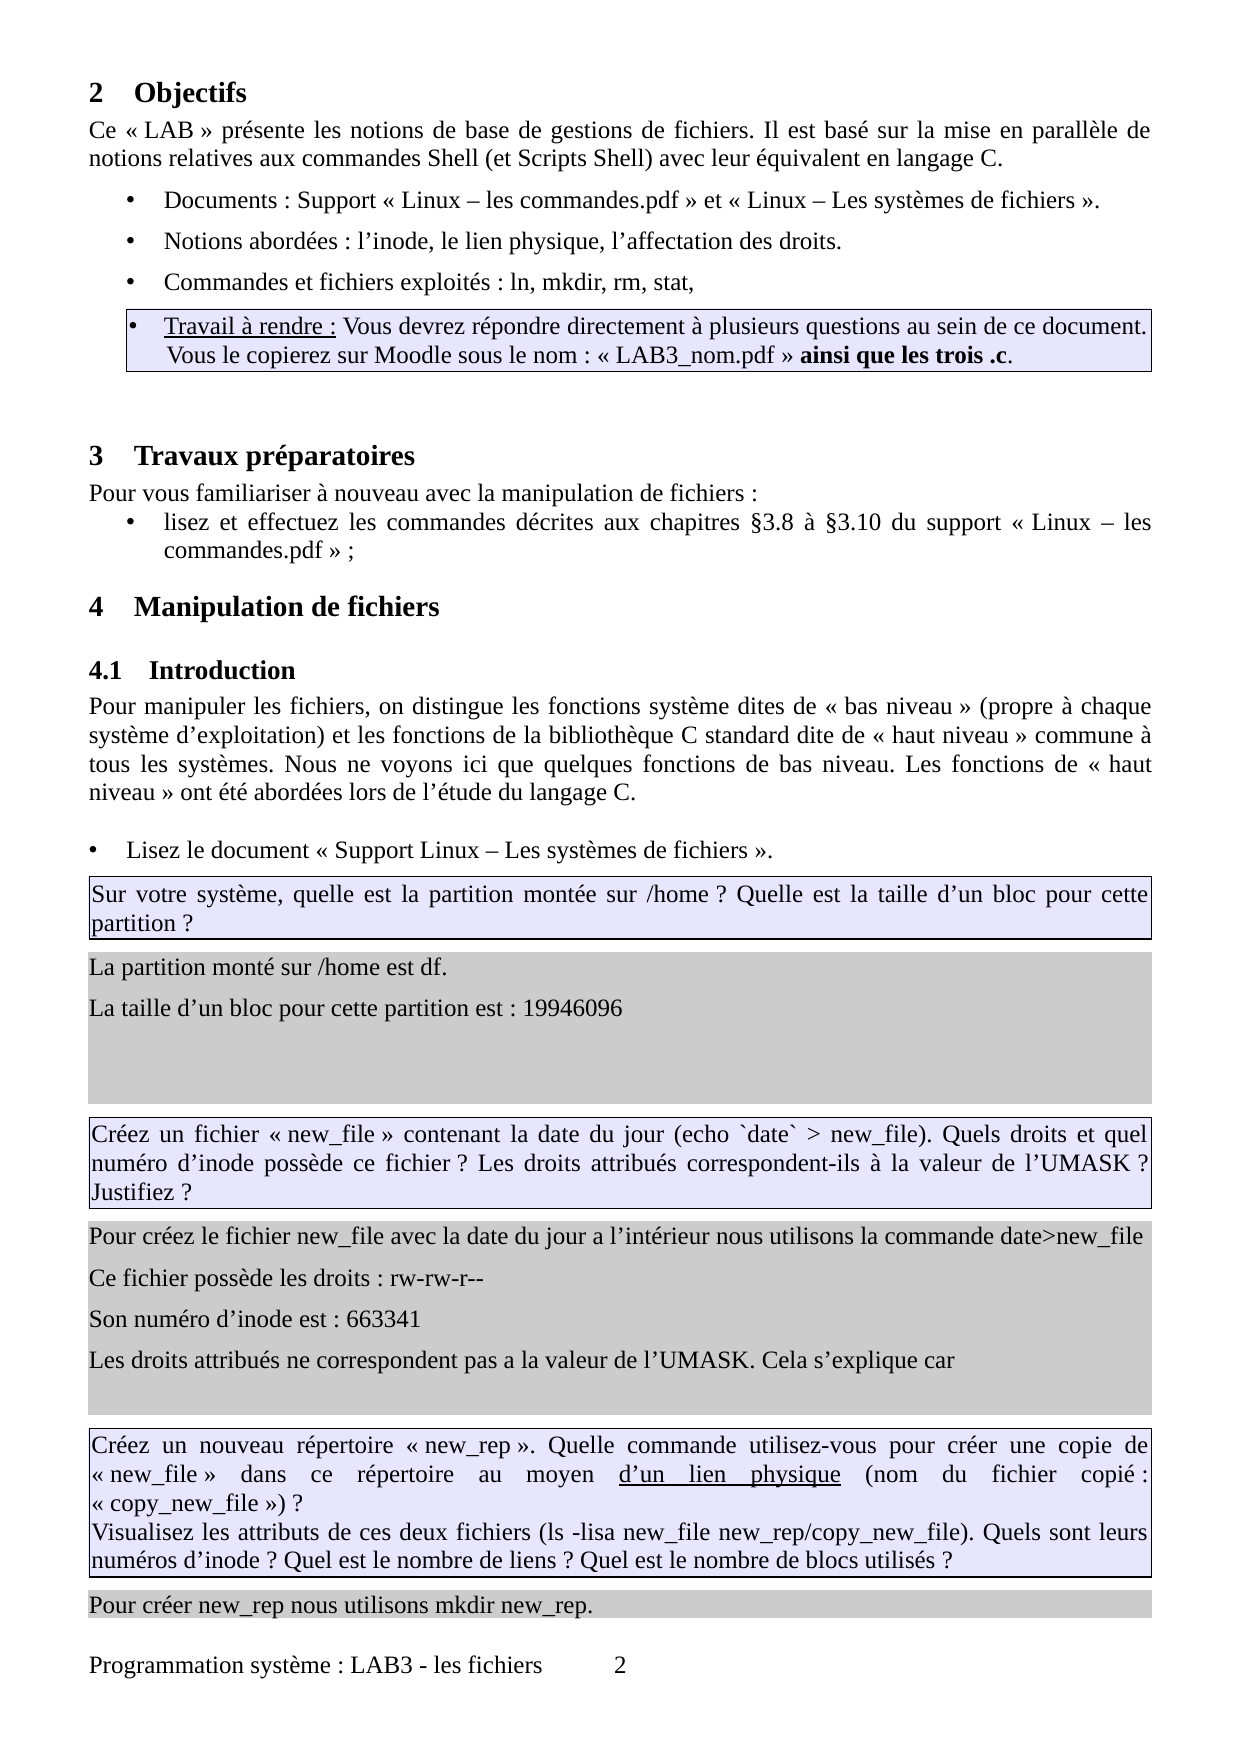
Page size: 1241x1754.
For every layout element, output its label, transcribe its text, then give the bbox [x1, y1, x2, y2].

text Ce « LAB » présente les notions de base de gestions de fichiers. Il est basé sur la mise en parallèle de notions relatives aux commandes Shell (et Scripts Shell) avec leur équivalent en langage C. [88, 115, 1152, 172]
subtitle Manipulation de fichiers [88, 589, 1152, 623]
text Pour vous familiariser à nouveau avec la manipulation de fichiers : [88, 478, 1152, 507]
text Pour manipuler les fichiers, on distingue les fonctions système dites de « bas niveau » (propre à chaque système d’exploitation) et les fonctions de la bibliothèque C standard dite de « haut niveau » commune à tous les systèmes. Nous ne voyons ici que quelques fonctions de bas niveau. Les fonctions de « haut niveau » ont été abordées lors de l’étude du langage C. [88, 691, 1152, 806]
text Ce fichier possède les droits : rw-rw-r-- [88, 1263, 1152, 1291]
text La taille d’un bloc pour cette partition est : 19946096 [88, 993, 1152, 1022]
text La partition monté sur /home est df. [88, 952, 1152, 981]
text Pour créer new_rep nous utilisons mkdir new_rep. [88, 1590, 1152, 1618]
list Commandes et fichiers exploités : ln, mkdir, rm, stat, [126, 267, 1152, 296]
text Son numéro d’inode est : 663341 [88, 1304, 1152, 1333]
list Notions abordées : l’inode, le lien physique, l’affectation des droits. [126, 226, 1152, 255]
text Créez un fichier « new_file » contenant la date du jour (echo `date` > new_file). Quels droits et quel numéro d’inode possède ce fichier ? Les droits attribués correspondent-ils à la valeur de l’UMASK ? Justifiez ? [90, 1118, 1151, 1208]
text Pour créez le fichier new_file avec la date du jour a l’intérieur nous utilisons la commande date>new_file [88, 1221, 1152, 1250]
list Lisez le document « Support Linux – Les systèmes de fichiers ». [88, 835, 1152, 864]
text Sur votre système, quelle est la partition montée sur /home ? Quelle est la taille d’un bloc pour cette partition ? [90, 877, 1151, 938]
text Créez un nouveau répertoire « new_rep ». Quelle commande utilisez-vous pour créer une copie de « new_file » dans ce répertoire au moyen d’un lien physique (nom du fichier copié : « copy_new_file ») ? Visualisez les attributs de ces deux fichiers (ls -lisa new_file new_rep/copy_new_file). Quels sont leurs numéros d’inode ? Quel est le nombre de liens ? Quel est le nombre de blocs utilisés ? [90, 1429, 1151, 1576]
subtitle Objectifs [88, 75, 1152, 108]
list Documents : Support « Linux – les commandes.pdf » et « Linux – Les systèmes de fichiers ». [126, 185, 1152, 213]
list lisez et effectuez les commandes décrites aux chapitres §3.8 à §3.10 du support « Linux – les commandes.pdf » ; [126, 507, 1152, 564]
list Travail à rendre : Vous devrez répondre directement à plusieurs questions au sein de ce document. Vous le copierez sur Moodle sous le nom : « LAB3_nom.pdf » ainsi que les trois .c. [127, 310, 1151, 371]
subtitle Introduction [88, 654, 1152, 685]
subtitle Travaux préparatoires [88, 438, 1152, 472]
text Les droits attribués ne correspondent pas a la valeur de l’UMASK. Cela s’explique car [88, 1345, 1152, 1374]
